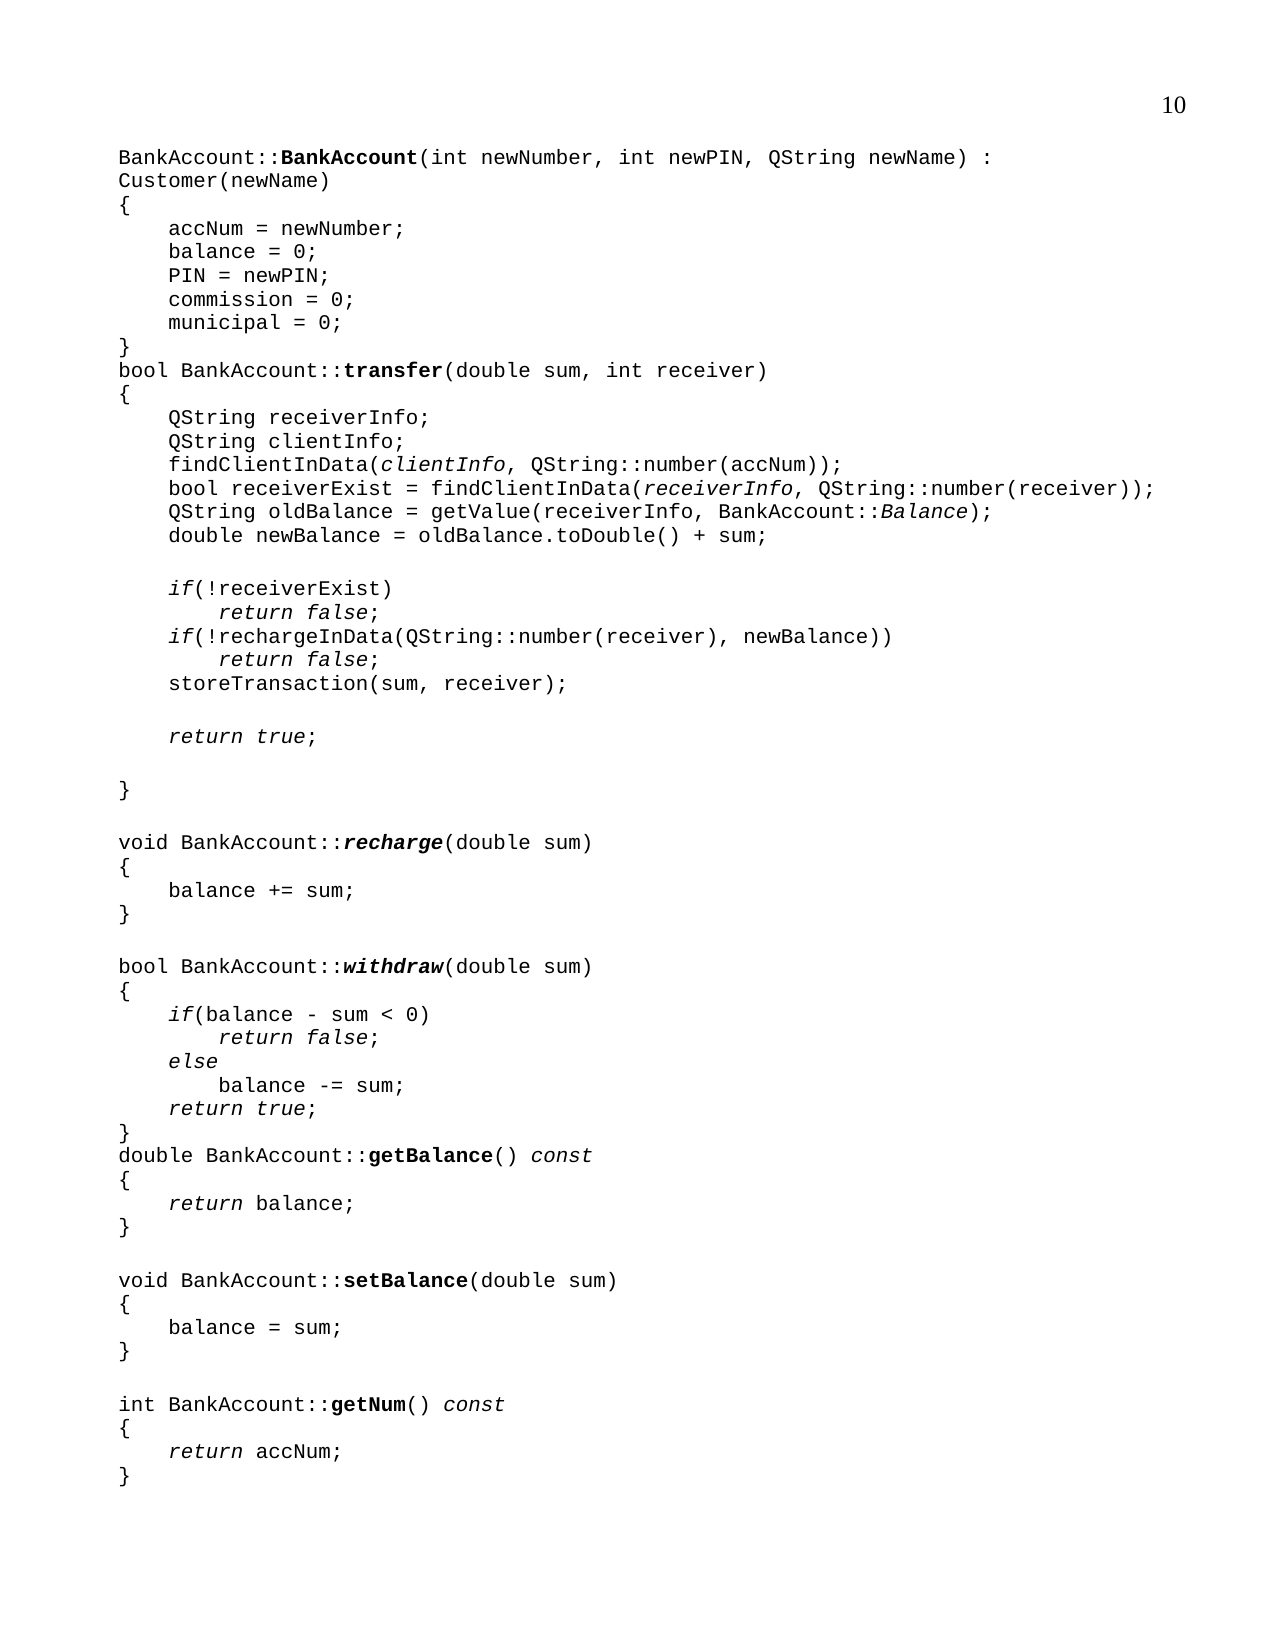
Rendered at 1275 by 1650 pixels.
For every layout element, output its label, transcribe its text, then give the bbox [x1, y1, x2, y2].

text accNum = newNumber; [118, 218, 1186, 241]
text { [118, 856, 1186, 879]
text bool BankAccount::withdraw(double sum) [118, 956, 1186, 980]
text if(balance - sum < 0) [118, 1004, 1186, 1027]
text return false; [118, 649, 1186, 673]
text { [118, 1293, 1186, 1317]
text storeTransaction(sum, receiver); [118, 673, 1186, 697]
text balance += sum; [118, 879, 1186, 903]
text findClientInData(clientInfo, QString::number(accNum)); [118, 454, 1186, 478]
text QString receiverInfo; [118, 407, 1186, 431]
text balance = sum; [118, 1317, 1186, 1341]
text balance = 0; [118, 241, 1186, 265]
text { [118, 383, 1186, 407]
text } [118, 903, 1186, 927]
text PIN = newPIN; [118, 265, 1186, 289]
text QString clientInfo; [118, 431, 1186, 454]
text } [118, 1341, 1186, 1364]
text } [118, 1216, 1186, 1240]
text QString oldBalance = getValue(receiverInfo, BankAccount::Balance); [118, 502, 1186, 525]
text return balance; [118, 1193, 1186, 1216]
text void BankAccount::recharge(double sum) [118, 832, 1186, 856]
text return accNum; [118, 1441, 1186, 1464]
text return true; [118, 1098, 1186, 1122]
text balance -= sum; [118, 1074, 1186, 1098]
text bool receiverExist = findClientInData(receiverInfo, QString::number(receiver)); [118, 478, 1186, 502]
text if(!receiverExist) [118, 578, 1186, 602]
text } [118, 779, 1186, 803]
text { [118, 1169, 1186, 1193]
text return true; [118, 726, 1186, 750]
text else [118, 1051, 1186, 1074]
text { [118, 1417, 1186, 1441]
text if(!rechargeInData(QString::number(receiver), newBalance)) [118, 626, 1186, 649]
text return false; [118, 1027, 1186, 1051]
text double newBalance = oldBalance.toDouble() + sum; [118, 525, 1186, 549]
text } [118, 1464, 1186, 1488]
text void BankAccount::setBalance(double sum) [118, 1269, 1186, 1293]
text commission = 0; [118, 289, 1186, 312]
text double BankAccount::getBalance() const [118, 1146, 1186, 1169]
text { [118, 194, 1186, 218]
text BankAccount::BankAccount(int newNumber, int newPIN, QString newName) : Customer(newName) [118, 147, 1186, 194]
text bool BankAccount::transfer(double sum, int receiver) [118, 360, 1186, 383]
text int BankAccount::getNum() const [118, 1394, 1186, 1417]
text } [118, 336, 1186, 360]
text { [118, 980, 1186, 1004]
text } [118, 1122, 1186, 1146]
text return false; [118, 602, 1186, 626]
text municipal = 0; [118, 312, 1186, 336]
